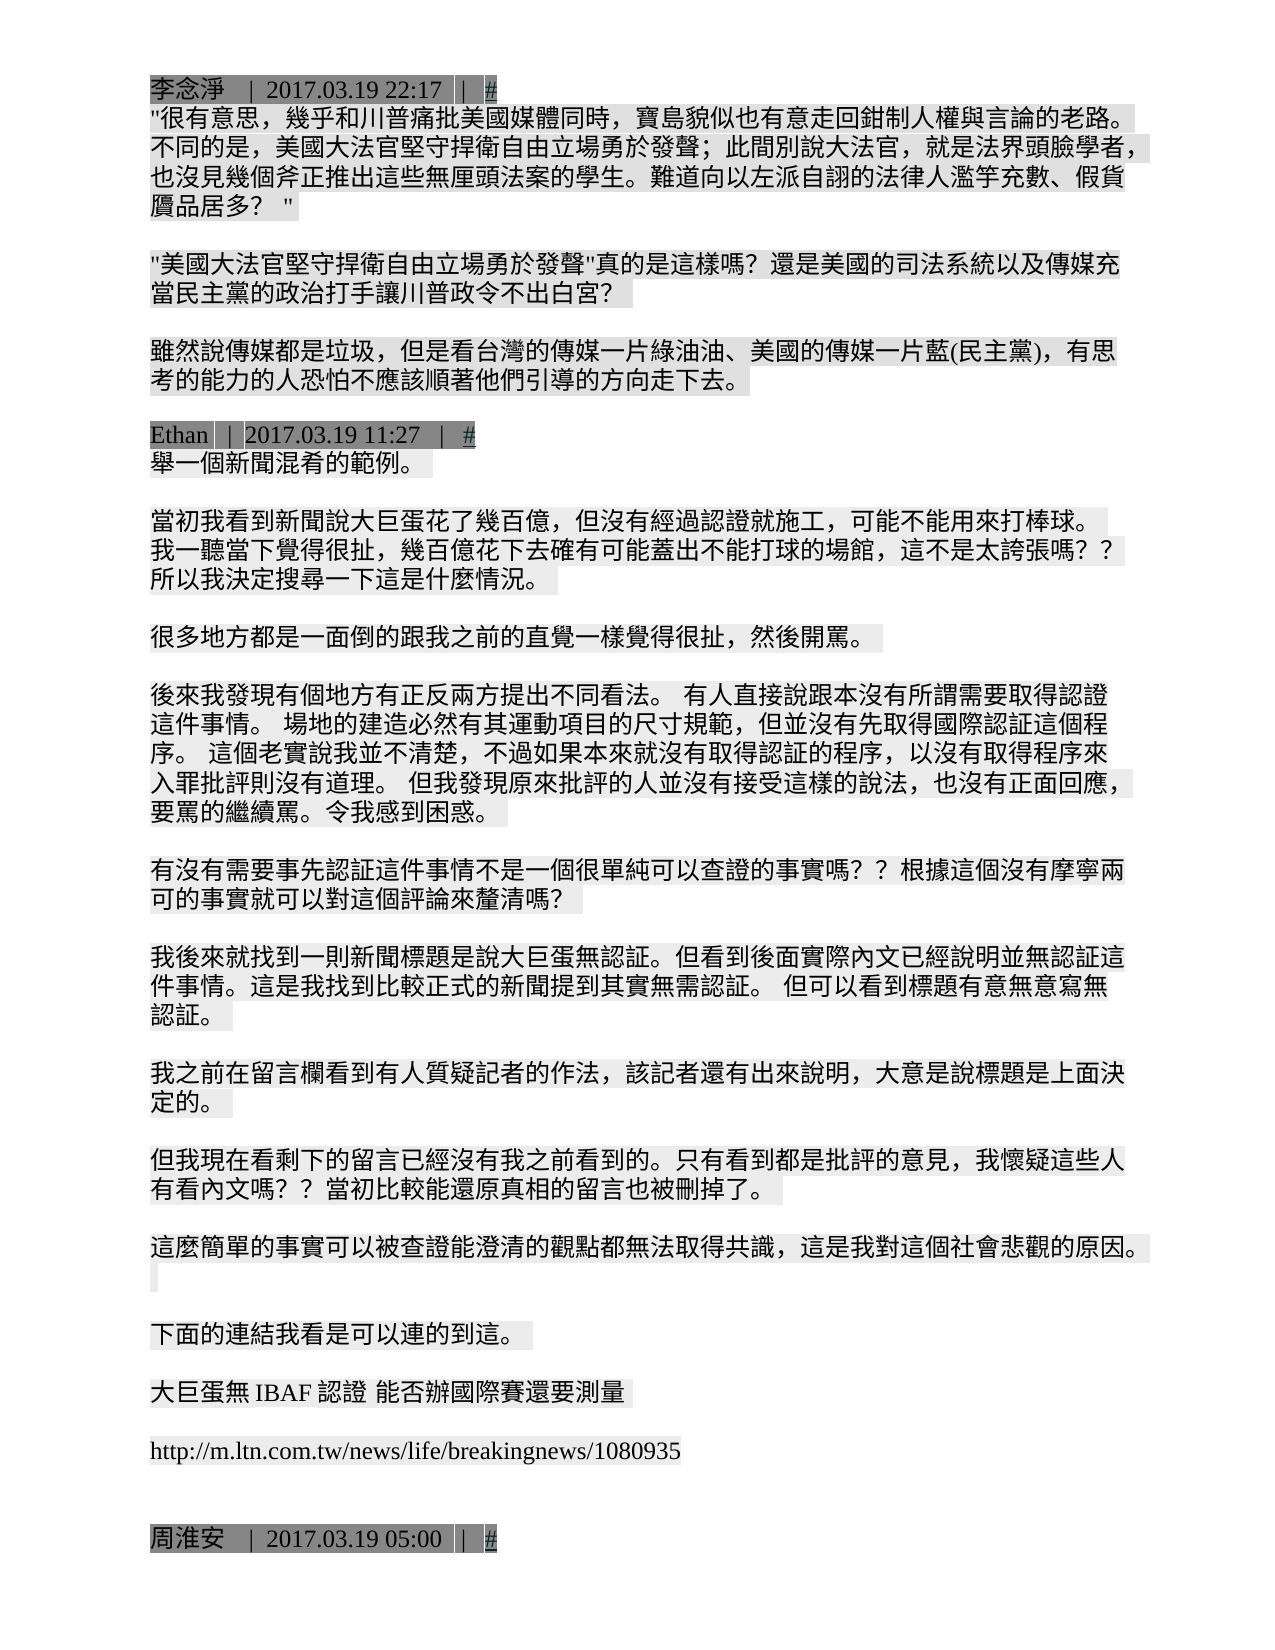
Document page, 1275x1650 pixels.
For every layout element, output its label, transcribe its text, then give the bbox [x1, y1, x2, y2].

text 李念淨 | 2017.03.19 22:17 | # [150, 75, 1125, 104]
text "很有意思，幾乎和川普痛批美國媒體同時，寶島貌似也有意走回鉗制人權與言論的老路。不同的是，美國大法官堅守捍衛自由立場勇於發聲；此間別說大法官，就是法界頭臉學者，也沒見幾個斧正推出這些無厘頭法案的學生。難道向以左派自詡的法律人濫竽充數、假貨贗品居多？ " "美國大法官堅守捍衛自由立場勇於發聲"真的是這樣嗎？還是美國的司法系統以及傳媒充當民主黨的政治打手讓川普政令不出白宮？ 雖然說傳媒都是垃圾，但是看台灣的傳媒一片綠油油、美國的傳媒一片藍(民主黨)，有思考的能力的人恐怕不應該順著他們引導的方向走下去。 [150, 104, 1125, 396]
text 舉一個新聞混肴的範例。 當初我看到新聞說大巨蛋花了幾百億，但沒有經過認證就施工，可能不能用來打棒球。 我一聽當下覺得很扯，幾百億花下去確有可能蓋出不能打球的場館，這不是太誇張嗎？？所以我決定搜尋一下這是什麼情況。 很多地方都是一面倒的跟我之前的直覺一樣覺得很扯，然後開罵。 後來我發現有個地方有正反兩方提出不同看法。 有人直接說跟本沒有所謂需要取得認證這件事情。 場地的建造必然有其運動項目的尺寸規範，但並沒有先取得國際認証這個程序。 這個老實說我並不清楚，不過如果本來就沒有取得認証的程序，以沒有取得程序來入罪批評則沒有道理。 但我發現原來批評的人並沒有接受這樣的說法，也沒有正面回應，要罵的繼續罵。令我感到困惑。 有沒有需要事先認証這件事情不是一個很單純可以查證的事實嗎？？根據這個沒有摩寧兩可的事實就可以對這個評論來釐清嗎？ 我後來就找到一則新聞標題是說大巨蛋無認証。但看到後面實際內文已經說明並無認証這件事情。這是我找到比較正式的新聞提到其實無需認証。 但可以看到標題有意無意寫無認証。 我之前在留言欄看到有人質疑記者的作法，該記者還有出來說明，大意是說標題是上面決定的。 但我現在看剩下的留言已經沒有我之前看到的。只有看到都是批評的意見，我懷疑這些人有看內文嗎？？當初比較能還原真相的留言也被刪掉了。 這麼簡單的事實可以被查證能澄清的觀點都無法取得共識，這是我對這個社會悲觀的原因。 下面的連結我看是可以連的到這。 大巨蛋無IBAF認證 能否辦國際賽還要測量 http://m.ltn.com.tw/news/life/breakingnews/1080935 [150, 449, 1125, 1465]
text 周淮安 | 2017.03.19 05:00 | # [150, 1524, 1125, 1553]
text Ethan | 2017.03.19 11:27 | # [150, 421, 1125, 449]
